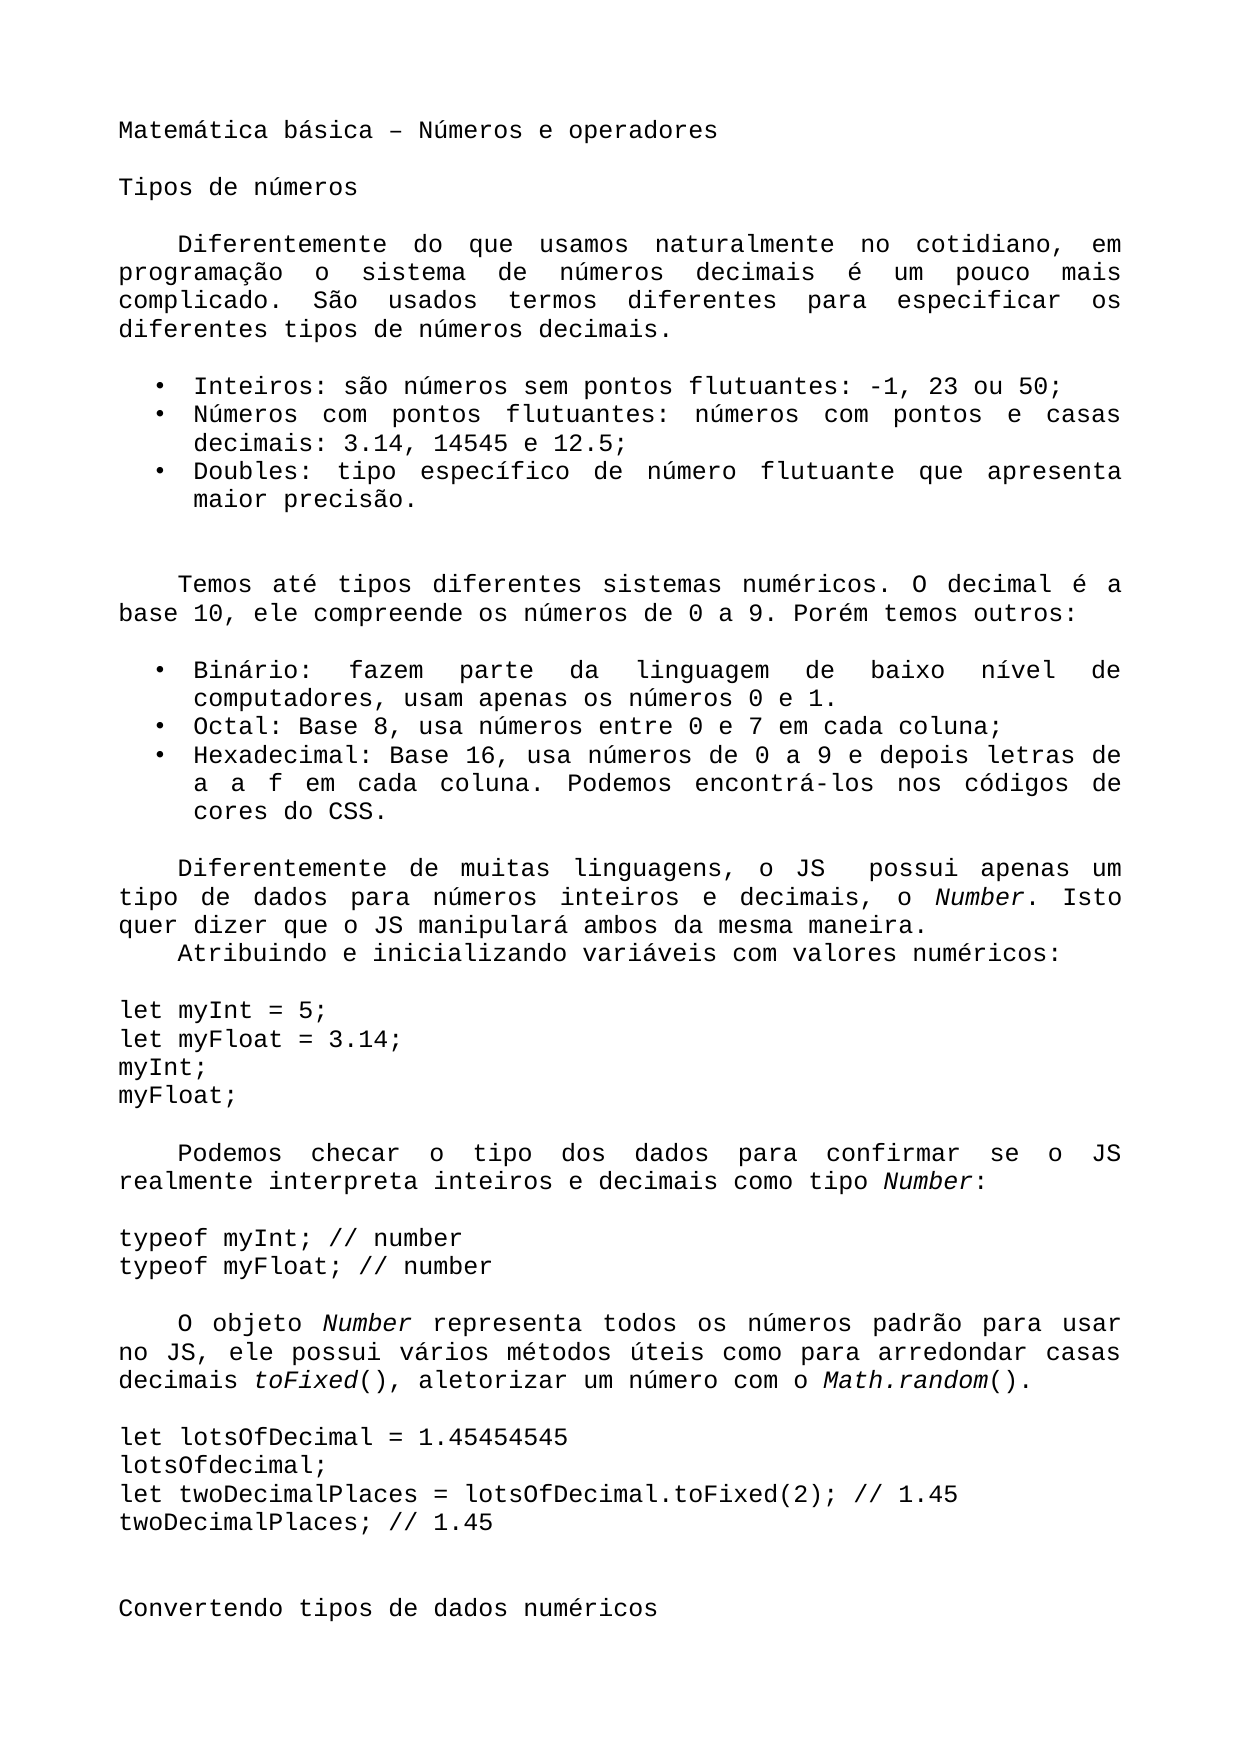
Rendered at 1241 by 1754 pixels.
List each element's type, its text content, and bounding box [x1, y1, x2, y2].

list Octal: Base 8, usa números entre 0 e 7 em cada coluna; [156, 714, 1122, 742]
text Tipos de números [118, 175, 1122, 203]
text Atribuindo e inicializando variáveis com valores numéricos: [118, 941, 1122, 969]
text Convertendo tipos de dados numéricos [118, 1596, 1122, 1624]
text let myInt = 5; [118, 998, 1122, 1026]
text typeof myFloat; // number [118, 1254, 1122, 1282]
list Números com pontos flutuantes: números com pontos e casas decimais: 3.14, 14545 e 12.5; [156, 402, 1122, 458]
list Binário: fazem parte da linguagem de baixo nível de computadores, usam apenas os números 0 e 1. [156, 657, 1122, 714]
text let twoDecimalPlaces = lotsOfDecimal.toFixed(2); // 1.45 [118, 1481, 1122, 1510]
text let myFloat = 3.14; [118, 1026, 1122, 1055]
text Diferentemente de muitas linguagens, o JS possui apenas um tipo de dados para números inteiros e decimais, o Number. Isto quer dizer que o JS manipulará ambos da mesma maneira. [118, 856, 1122, 941]
text twoDecimalPlaces; // 1.45 [118, 1510, 1122, 1538]
text myInt; [118, 1055, 1122, 1083]
list Hexadecimal: Base 16, usa números de 0 a 9 e depois letras de a a f em cada coluna. Podemos encontrá-los nos códigos de cores do CSS. [156, 742, 1122, 827]
text lotsOfdecimal; [118, 1453, 1122, 1481]
list Inteiros: são números sem pontos flutuantes: -1, 23 ou 50; [156, 373, 1122, 402]
text myFloat; [118, 1083, 1122, 1111]
text Temos até tipos diferentes sistemas numéricos. O decimal é a base 10, ele compreende os números de 0 a 9. Porém temos outros: [118, 572, 1122, 628]
text let lotsOfDecimal = 1.45454545 [118, 1425, 1122, 1453]
text Podemos checar o tipo dos dados para confirmar se o JS realmente interpreta inteiros e decimais como tipo Number: [118, 1140, 1122, 1197]
text Diferentemente do que usamos naturalmente no cotidiano, em programação o sistema de números decimais é um pouco mais complicado. São usados termos diferentes para especificar os diferentes tipos de números decimais. [118, 231, 1122, 345]
text Matemática básica – Números e operadores [118, 118, 1122, 146]
list Doubles: tipo específico de número flutuante que apresenta maior precisão. [156, 458, 1122, 515]
text typeof myInt; // number [118, 1226, 1122, 1254]
text O objeto Number representa todos os números padrão para usar no JS, ele possui vários métodos úteis como para arredondar casas decimais toFixed(), aletorizar um número com o Math.random(). [118, 1311, 1122, 1396]
